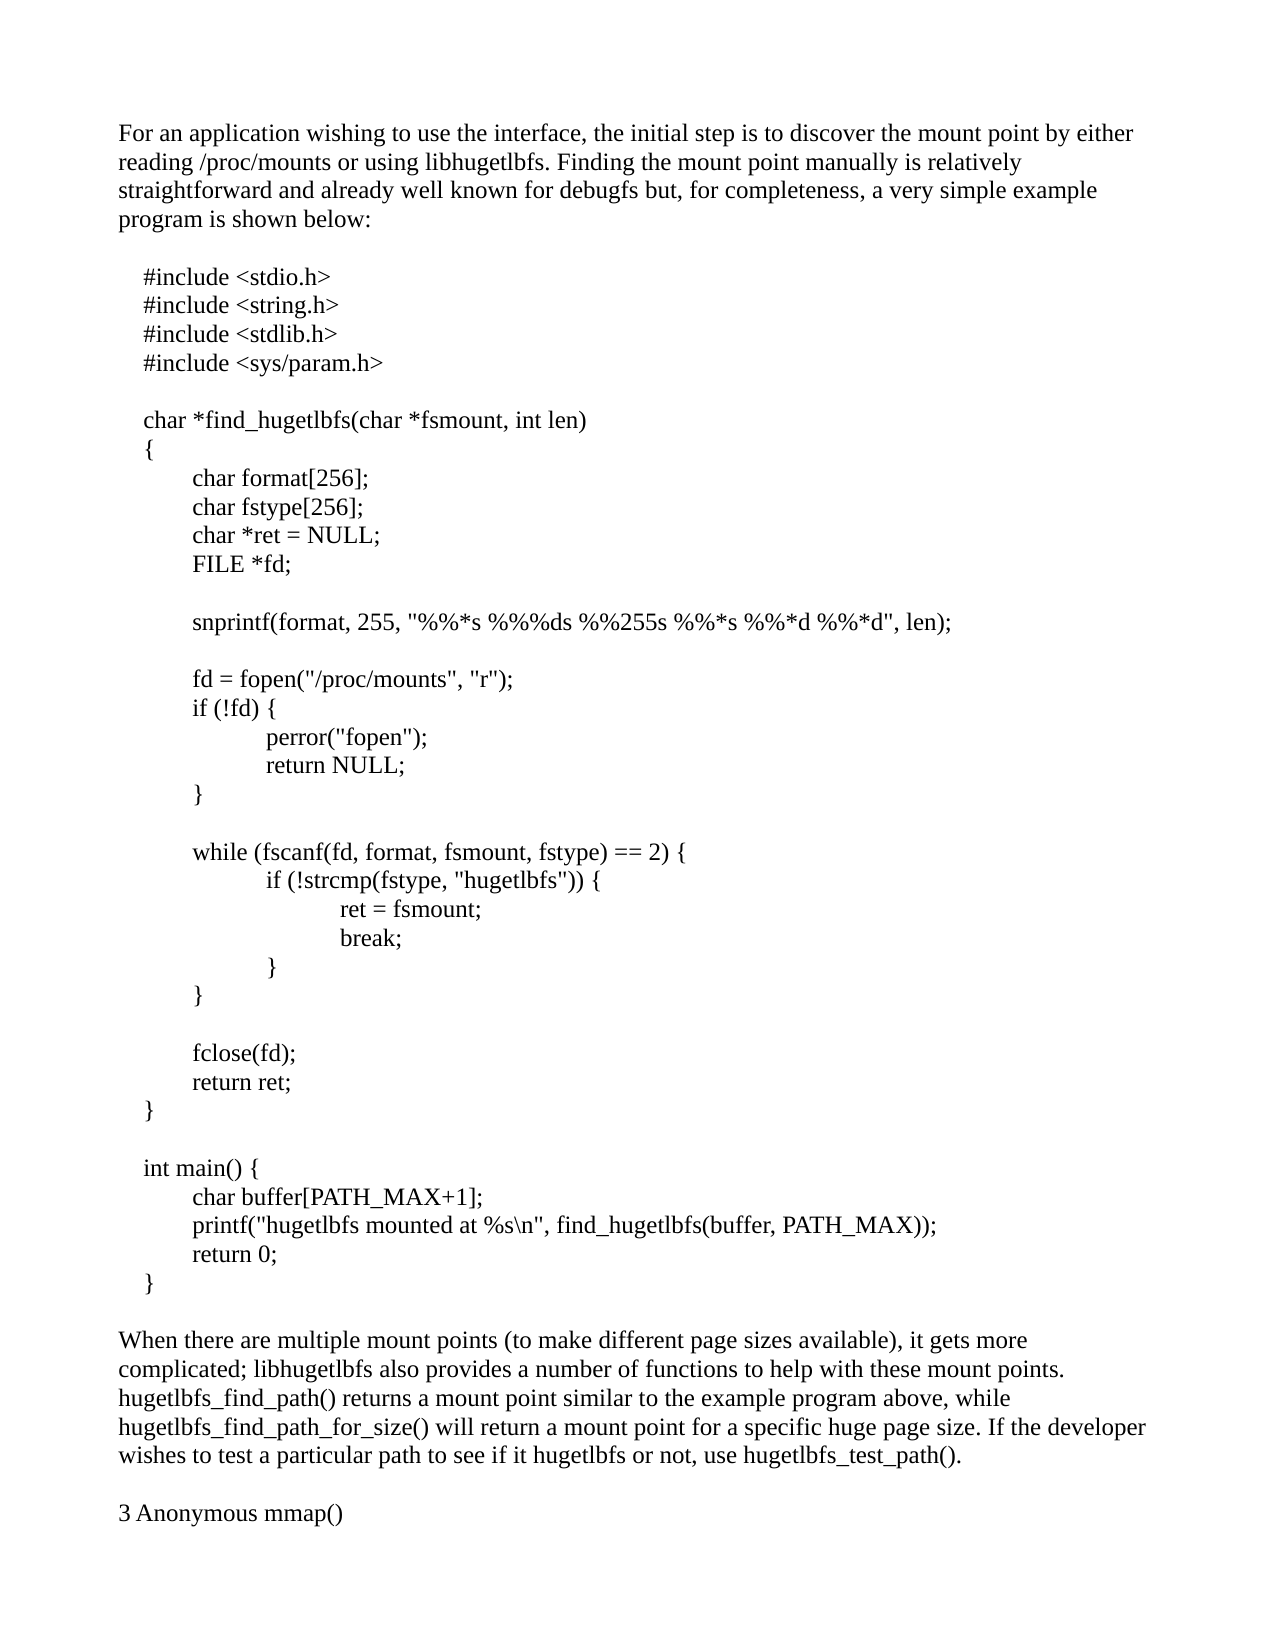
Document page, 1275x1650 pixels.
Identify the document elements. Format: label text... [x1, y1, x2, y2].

text #include <sys/param.h> [118, 348, 1157, 377]
text char *find_hugetlbfs(char *fsmount, int len) [118, 406, 1157, 434]
text When there are multiple mount points (to make different page sizes available), it gets more complicated; libhugetlbfs also provides a number of functions to help with these mount points. hugetlbfs_find_path() returns a mount point similar to the example program above, while hugetlbfs_find_path_for_size() will return a mount point for a specific huge page size. If the developer wishes to test a particular path to see if it hugetlbfs or not, use hugetlbfs_test_path(). [118, 1326, 1157, 1469]
text FILE *fd; [118, 549, 1157, 578]
text break; [118, 923, 1157, 952]
text if (!fd) { [118, 693, 1157, 722]
text printf("hugetlbfs mounted at %s\n", find_hugetlbfs(buffer, PATH_MAX)); [118, 1211, 1157, 1239]
text return 0; [118, 1239, 1157, 1268]
text For an application wishing to use the interface, the initial step is to discover the mount point by either reading /proc/mounts or using libhugetlbfs. Finding the mount point manually is relatively straightforward and already well known for debugfs but, for completeness, a very simple example program is shown below: [118, 118, 1157, 233]
text ret = fsmount; [118, 894, 1157, 923]
text if (!strcmp(fstype, "hugetlbfs")) { [118, 866, 1157, 894]
text { [118, 434, 1157, 463]
text return NULL; [118, 751, 1157, 779]
text while (fscanf(fd, format, fsmount, fstype) == 2) { [118, 837, 1157, 866]
text } [118, 1096, 1157, 1124]
text #include <stdio.h> [118, 262, 1157, 291]
text perror("fopen"); [118, 722, 1157, 751]
text snprintf(format, 255, "%%*s %%%ds %%255s %%*s %%*d %%*d", len); [118, 607, 1157, 636]
text } [118, 1268, 1157, 1297]
text } [118, 952, 1157, 981]
text } [118, 981, 1157, 1009]
text 3 Anonymous mmap() [118, 1498, 1157, 1527]
text #include <string.h> [118, 291, 1157, 319]
text char fstype[256]; [118, 492, 1157, 521]
text char *ret = NULL; [118, 521, 1157, 549]
text int main() { [118, 1153, 1157, 1182]
text fd = fopen("/proc/mounts", "r"); [118, 664, 1157, 693]
text char format[256]; [118, 463, 1157, 492]
text fclose(fd); [118, 1038, 1157, 1067]
text char buffer[PATH_MAX+1]; [118, 1182, 1157, 1211]
text return ret; [118, 1067, 1157, 1096]
text } [118, 779, 1157, 808]
text #include <stdlib.h> [118, 319, 1157, 348]
